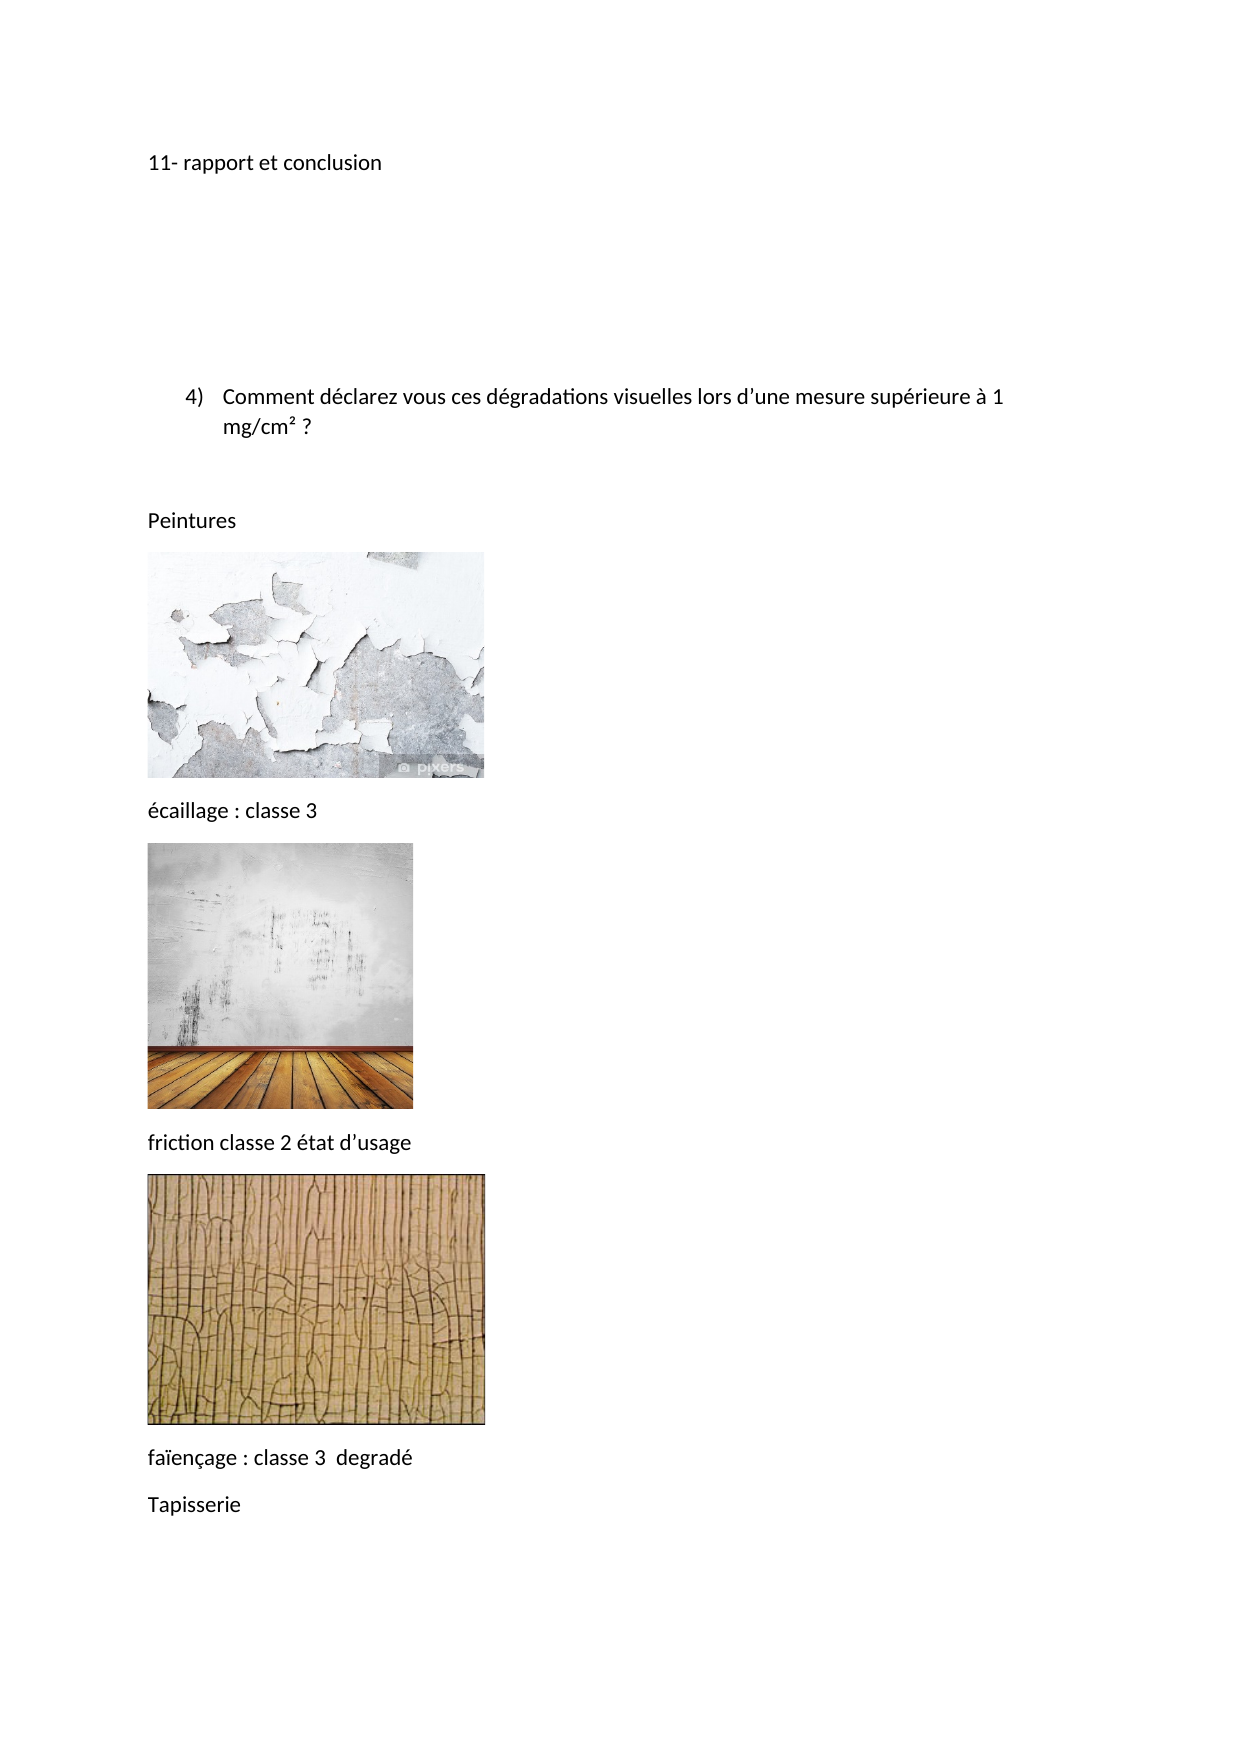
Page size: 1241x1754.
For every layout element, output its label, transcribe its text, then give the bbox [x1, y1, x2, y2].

text Tapisserie [148, 1490, 1093, 1518]
picture [147, 552, 485, 778]
text friction classe 2 état d’usage [148, 1128, 1093, 1156]
text écaillage : classe 3 [148, 796, 1093, 824]
list Comment déclarez vous ces dégradations visuelles lors d’une mesure supérieure à 1 mg/cm² ? [185, 382, 1093, 440]
text faïençage : classe 3 degradé [148, 1443, 1093, 1471]
text Peintures [148, 506, 1093, 534]
picture [147, 1174, 486, 1425]
picture [147, 843, 414, 1109]
text 11- rapport et conclusion [148, 148, 1093, 176]
